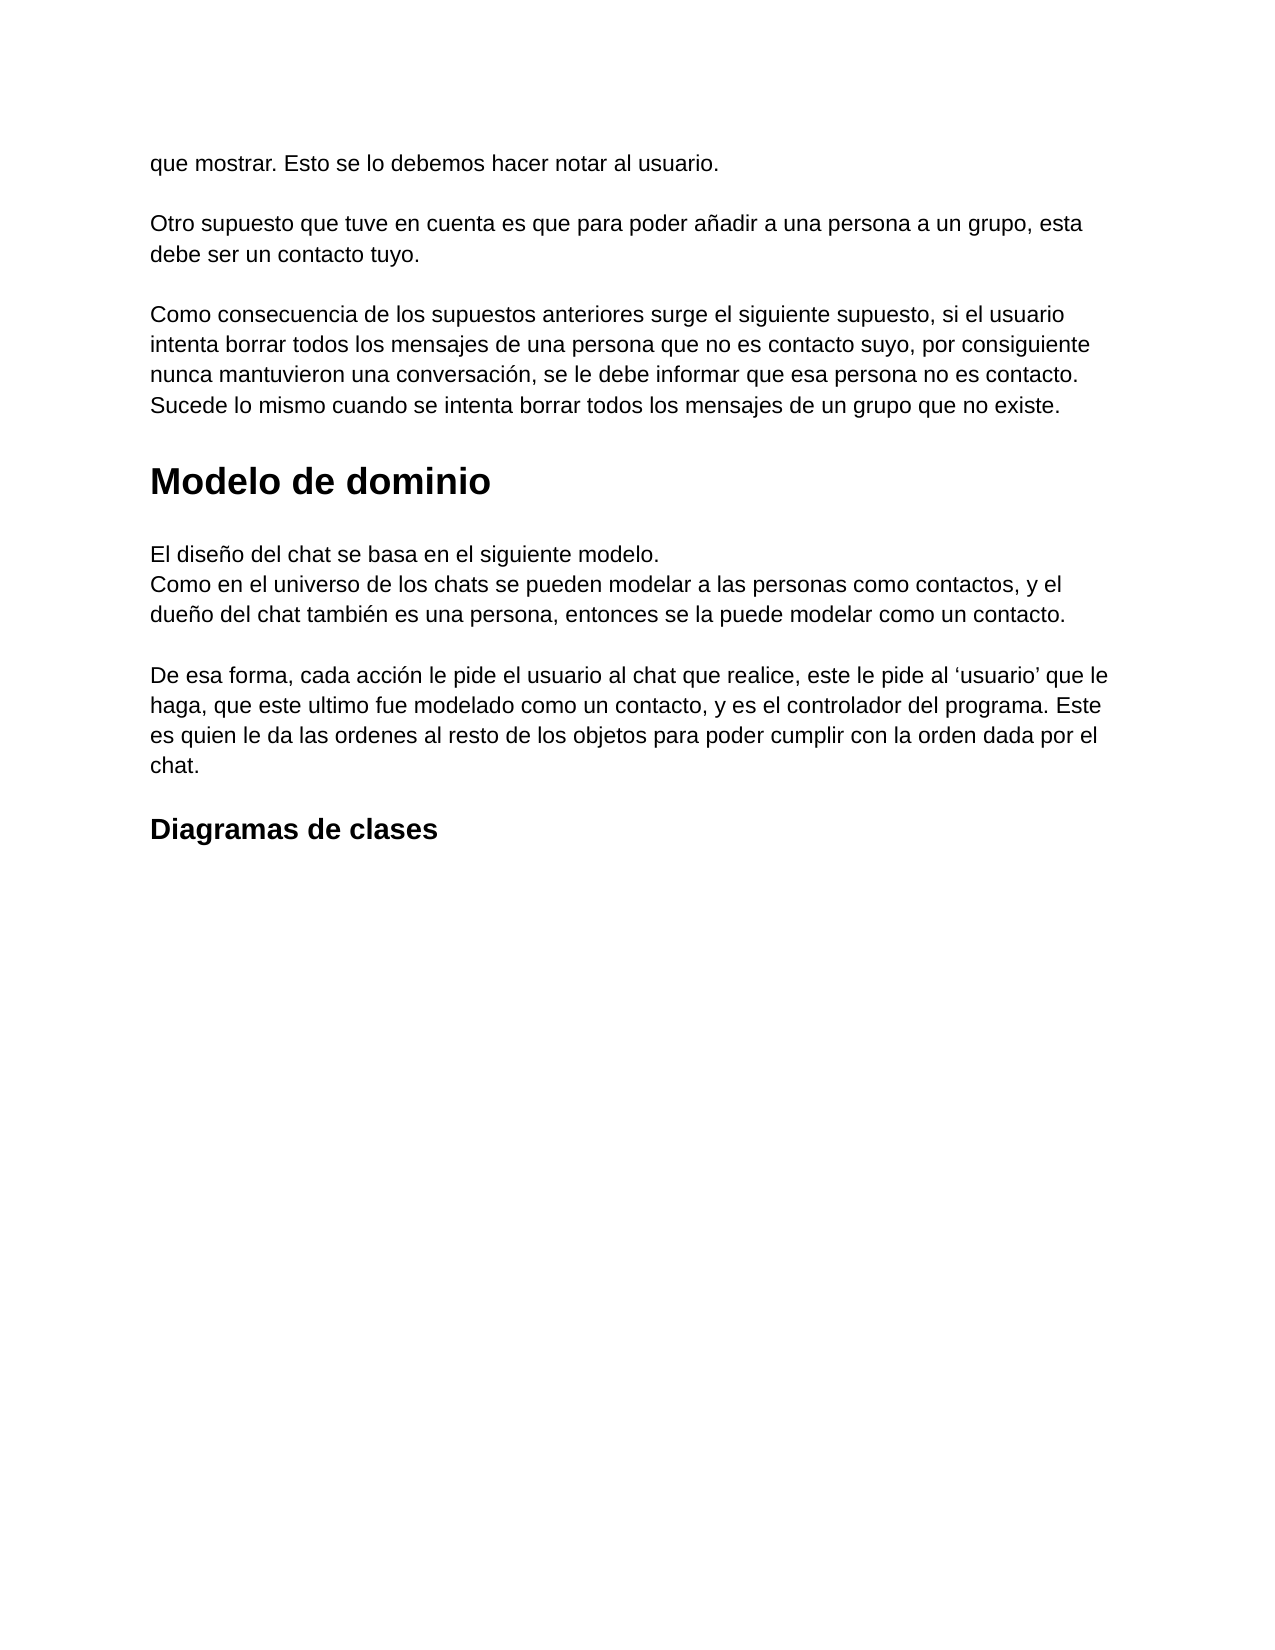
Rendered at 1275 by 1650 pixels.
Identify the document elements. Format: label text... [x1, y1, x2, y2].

text Sucede lo mismo cuando se intenta borrar todos los mensajes de un grupo que no existe. [150, 392, 1125, 418]
subtitle Modelo de dominio [150, 459, 1125, 502]
subtitle Diagramas de clases [150, 812, 1125, 845]
text Como en el universo de los chats se pueden modelar a las personas como contactos, y el dueño del chat también es una persona, entonces se la puede modelar como un contacto. [150, 571, 1125, 628]
text De esa forma, cada acción le pide el usuario al chat que realice, este le pide al ‘usuario’ que le haga, que este ultimo fue modelado como un contacto, y es el controlador del programa. Este es quien le da las ordenes al resto de los objetos para poder cumplir con la orden dada por el chat. [150, 662, 1125, 779]
text que mostrar. Esto se lo debemos hacer notar al usuario. [150, 150, 1125, 176]
text El diseño del chat se basa en el siguiente modelo. [150, 541, 1125, 567]
text Otro supuesto que tuve en cuenta es que para poder añadir a una persona a un grupo, esta debe ser un contacto tuyo. [150, 210, 1125, 267]
text Como consecuencia de los supuestos anteriores surge el siguiente supuesto, si el usuario intenta borrar todos los mensajes de una persona que no es contacto suyo, por consiguiente nunca mantuvieron una conversación, se le debe informar que esa persona no es contacto. [150, 301, 1125, 388]
